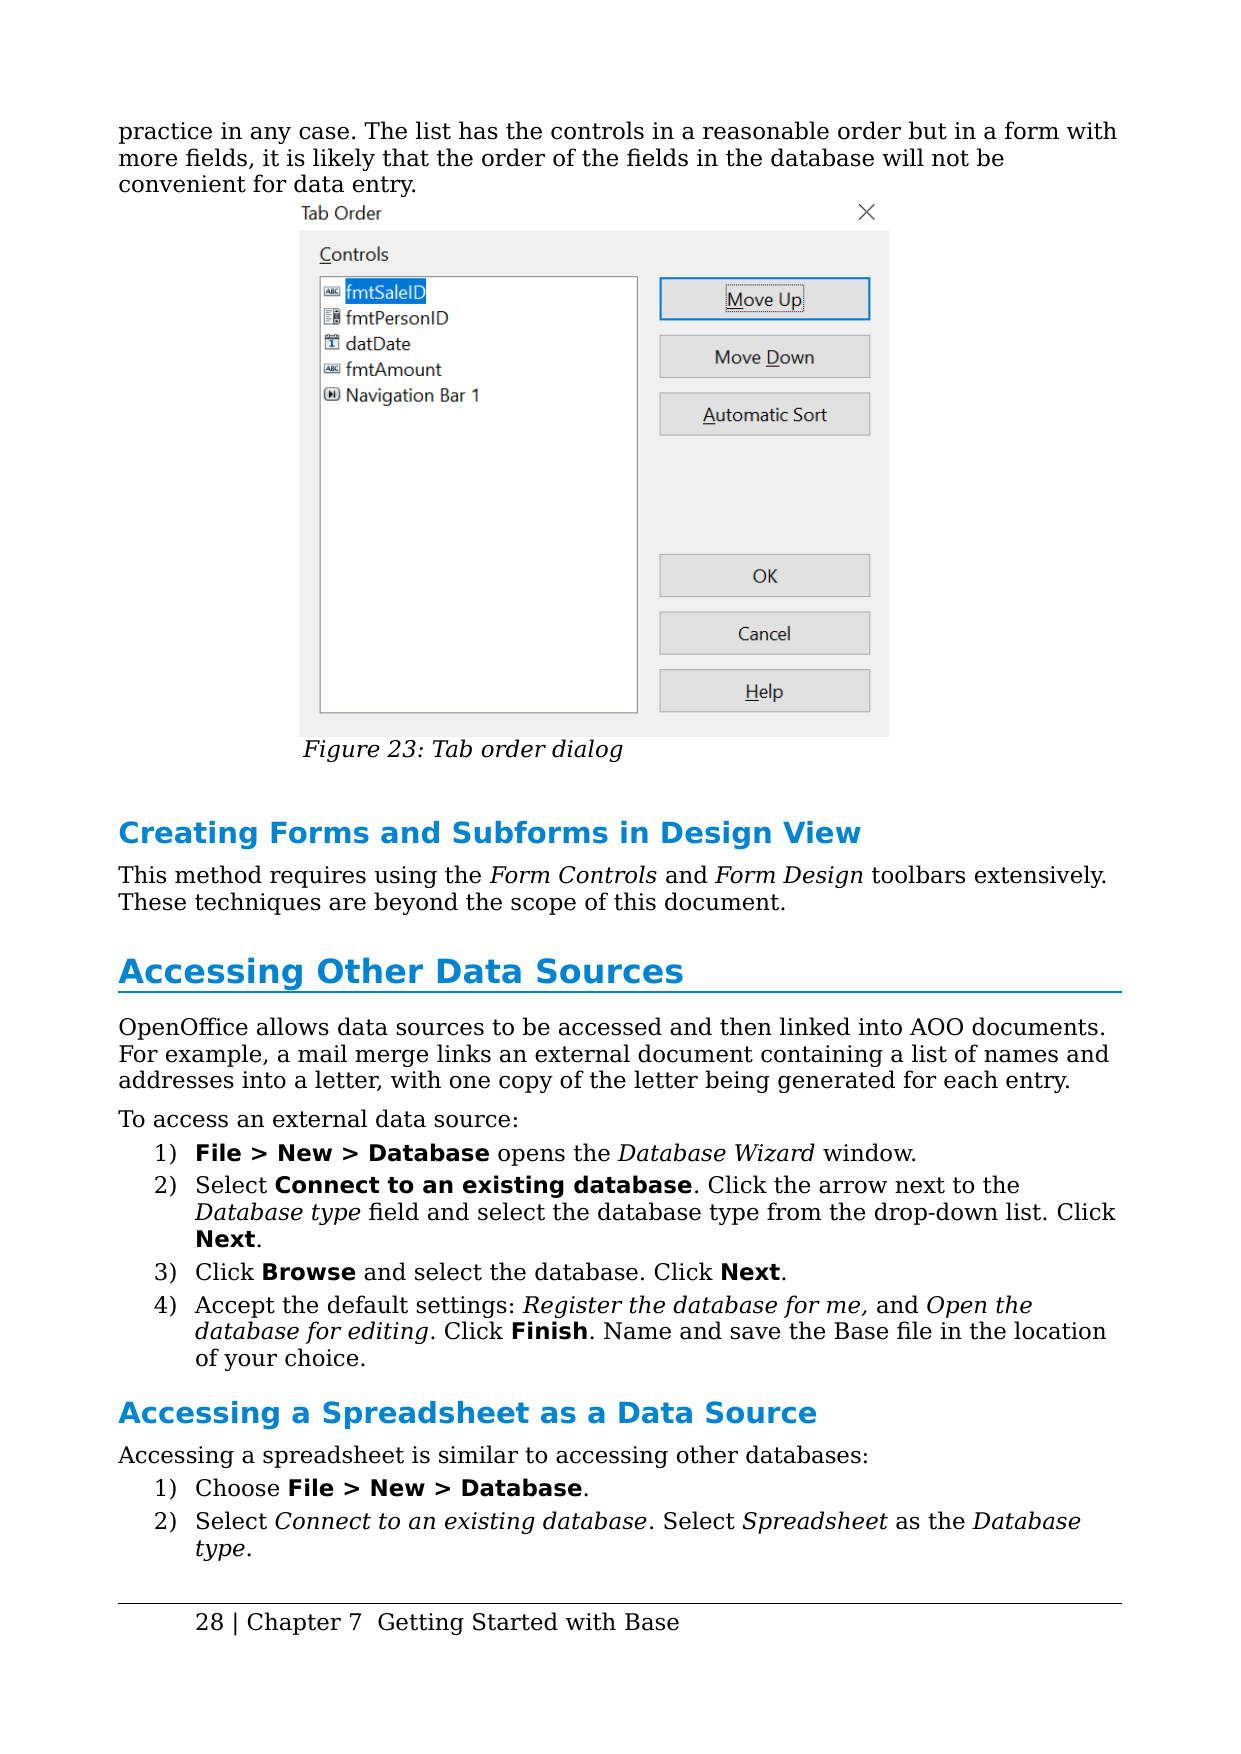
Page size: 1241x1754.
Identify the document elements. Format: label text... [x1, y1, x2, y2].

list Click Browse and select the database. Click Next. [177, 1259, 1122, 1286]
list Accept the default settings: Register the database for me, and Open the database for editing. Click Finish. Name and save the Base file in the location of your choice. [177, 1292, 1122, 1372]
list To access an external data source: [118, 1107, 1122, 1133]
subtitle Creating Forms and Subforms in Design View [118, 816, 1122, 850]
list Select Connect to an existing database. Select Spreadsheet as the Database type. [177, 1508, 1122, 1562]
list Select Connect to an existing database. Click the arrow next to the Database type field and select the database type from the drop-down list. Click Next. [177, 1173, 1122, 1253]
list Accessing a spreadsheet is similar to accessing other databases: [118, 1442, 1122, 1469]
list Choose File > New > Database. [177, 1476, 1122, 1502]
text This method requires using the Form Controls and Form Design toolbars extensively. These techniques are beyond the scope of this document. [118, 863, 1122, 916]
text practice in any case. The list has the controls in a reasonable order but in a form with more fields, it is likely that the order of the fields in the database will not be convenient for data entry. [118, 118, 1122, 198]
subtitle Accessing Other Data Sources [118, 952, 1122, 991]
text Figure 23: Tab order dialog [303, 737, 886, 763]
picture [299, 198, 890, 737]
list File > New > Database opens the Database Wizard window. [177, 1140, 1122, 1166]
subtitle Accessing a Spreadsheet as a Data Source [118, 1396, 1122, 1430]
text OpenOffice allows data sources to be accessed and then linked into AOO documents. For example, a mail merge links an external document containing a list of names and addresses into a letter, with one copy of the letter being generated for each entry. [118, 1012, 1122, 1094]
